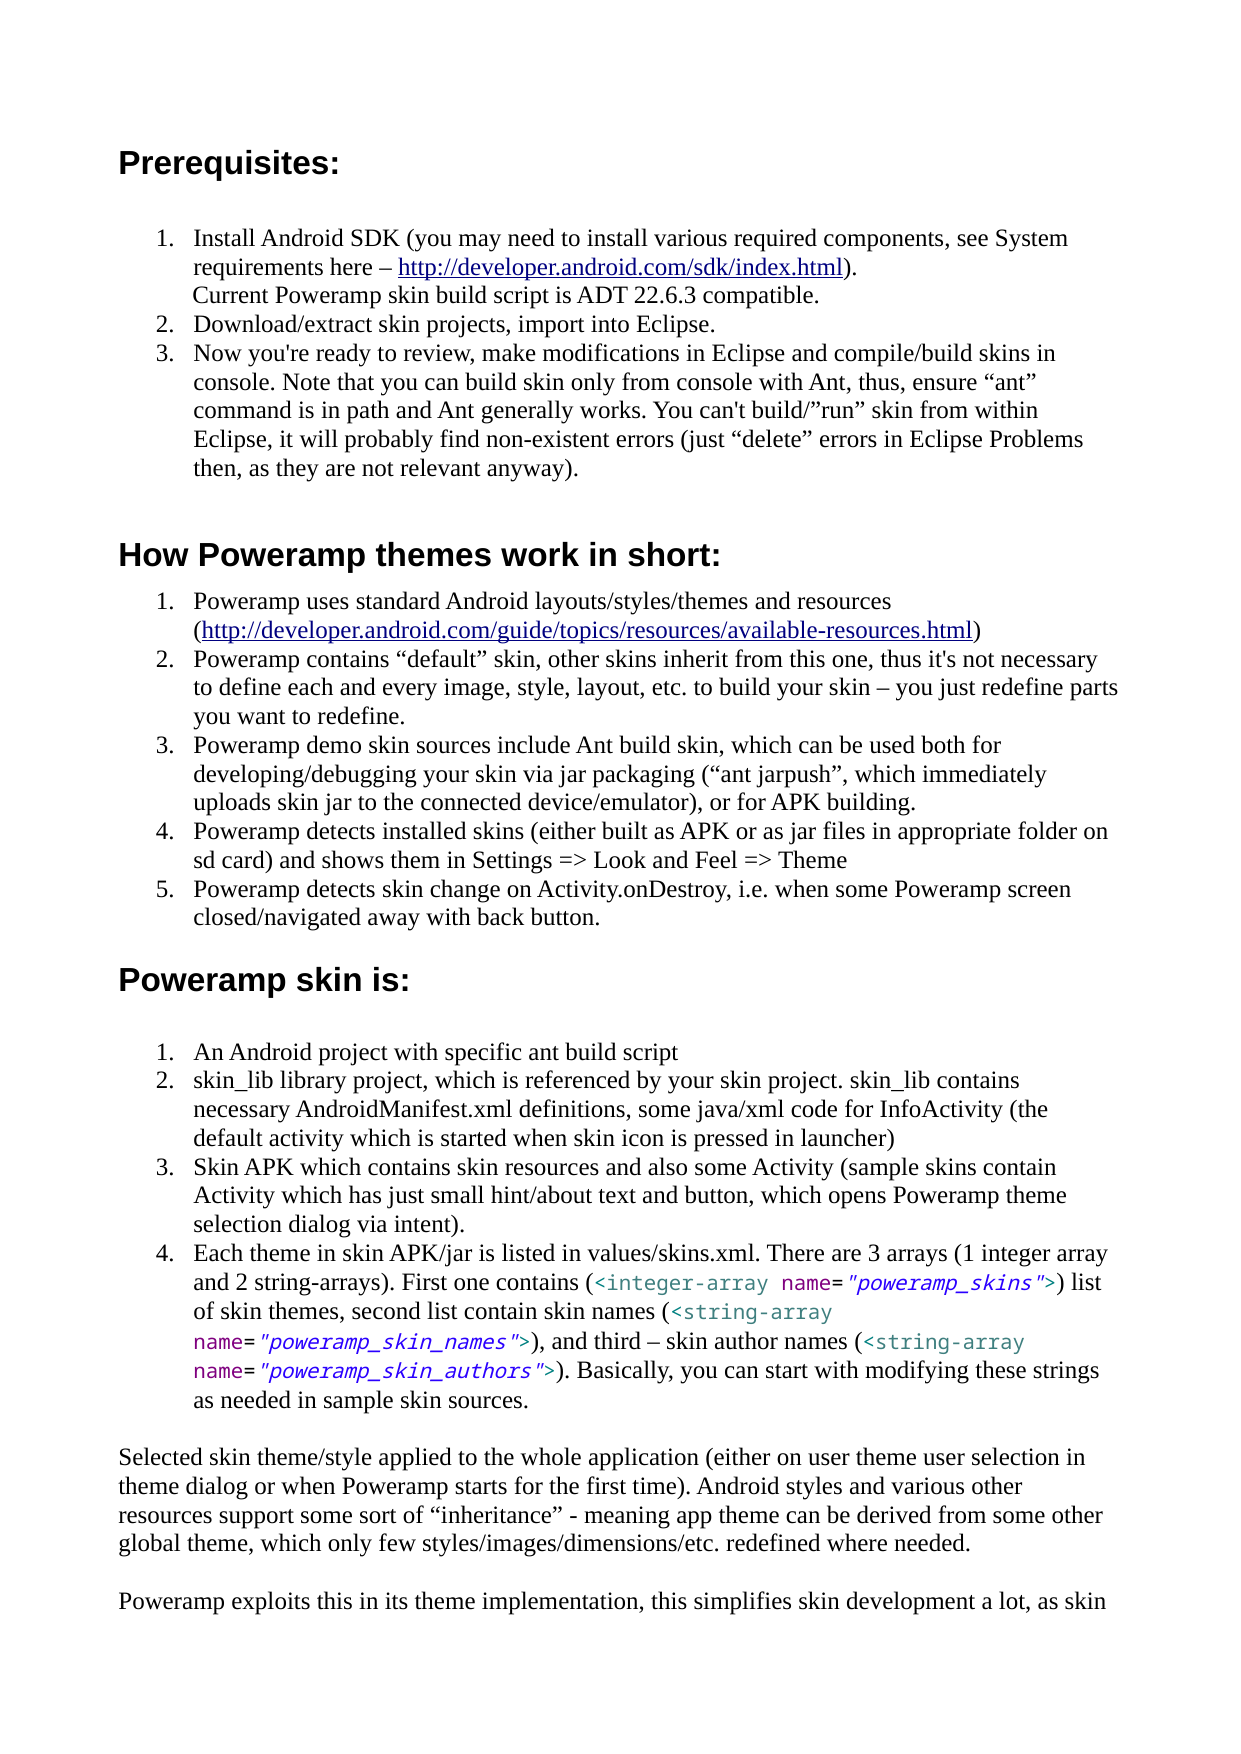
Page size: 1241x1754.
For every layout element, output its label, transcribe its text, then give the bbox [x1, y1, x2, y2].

subtitle Prerequisites: [118, 143, 1122, 182]
list Skin APK which contains skin resources and also some Activity (sample skins contain Activity which has just small hint/about text and button, which opens Poweramp theme selection dialog via intent). [156, 1152, 1122, 1238]
list Poweramp detects skin change on Activity.onDestroy, i.e. when some Poweramp screen closed/navigated away with back button. [156, 874, 1122, 931]
text Poweramp exploits this in its theme implementation, this simplifies skin development a lot, as skin [118, 1586, 1122, 1615]
text Poweramp skin is: [118, 960, 1122, 998]
subtitle How Poweramp themes work in short: [118, 535, 1122, 574]
text Selected skin theme/style applied to the whole application (either on user theme user selection in theme dialog or when Poweramp starts for the first time). Android styles and various other resources support some sort of “inheritance” - meaning app theme can be derived from some other global theme, which only few styles/images/dimensions/etc. redefined where needed. [118, 1442, 1122, 1557]
list Poweramp detects installed skins (either built as APK or as jar files in appropriate folder on sd card) and shows them in Settings => Look and Feel => Theme [156, 816, 1122, 874]
list skin_lib library project, which is referenced by your skin project. skin_lib contains necessary AndroidManifest.xml definitions, some java/xml code for InfoActivity (the default activity which is started when skin icon is pressed in launcher) [156, 1066, 1122, 1152]
list Each theme in skin APK/jar is listed in values/skins.xml. There are 3 arrays (1 integer array and 2 string-arrays). First one contains (<integer-array name="poweramp_skins">) list of skin themes, second list contain skin names (<string-array name="poweramp_skin_names">), and third – skin author names (<string-array name="poweramp_skin_authors">). Basically, you can start with modifying these strings as needed in sample skin sources. [156, 1238, 1122, 1413]
list Poweramp uses standard Android layouts/styles/themes and resources (http://developer.android.com/guide/topics/resources/available-resources.html) [156, 586, 1122, 644]
list Download/extract skin projects, import into Eclipse. [156, 309, 1122, 338]
list Poweramp demo skin sources include Ant build skin, which can be used both for developing/debugging your skin via jar packaging (“ant jarpush”, which immediately uploads skin jar to the connected device/emulator), or for APK building. [156, 730, 1122, 816]
text Current Poweramp skin build script is ADT 22.6.3 compatible. [192, 280, 1122, 309]
list Install Android SDK (you may need to install various required components, see System requirements here – http://developer.android.com/sdk/index.html). [156, 223, 1122, 280]
list An Android project with specific ant build script [156, 1037, 1122, 1066]
list Now you're ready to review, make modifications in Eclipse and compile/build skins in console. Note that you can build skin only from console with Ant, thus, ensure “ant” command is in path and Ant generally works. You can't build/”run” skin from within Eclipse, it will probably find non-existent errors (just “delete” errors in Eclipse Problems then, as they are not relevant anyway). [156, 338, 1122, 482]
list Poweramp contains “default” skin, other skins inherit from this one, thus it's not necessary to define each and every image, style, layout, etc. to build your skin – you just redefine parts you want to redefine. [156, 644, 1122, 730]
